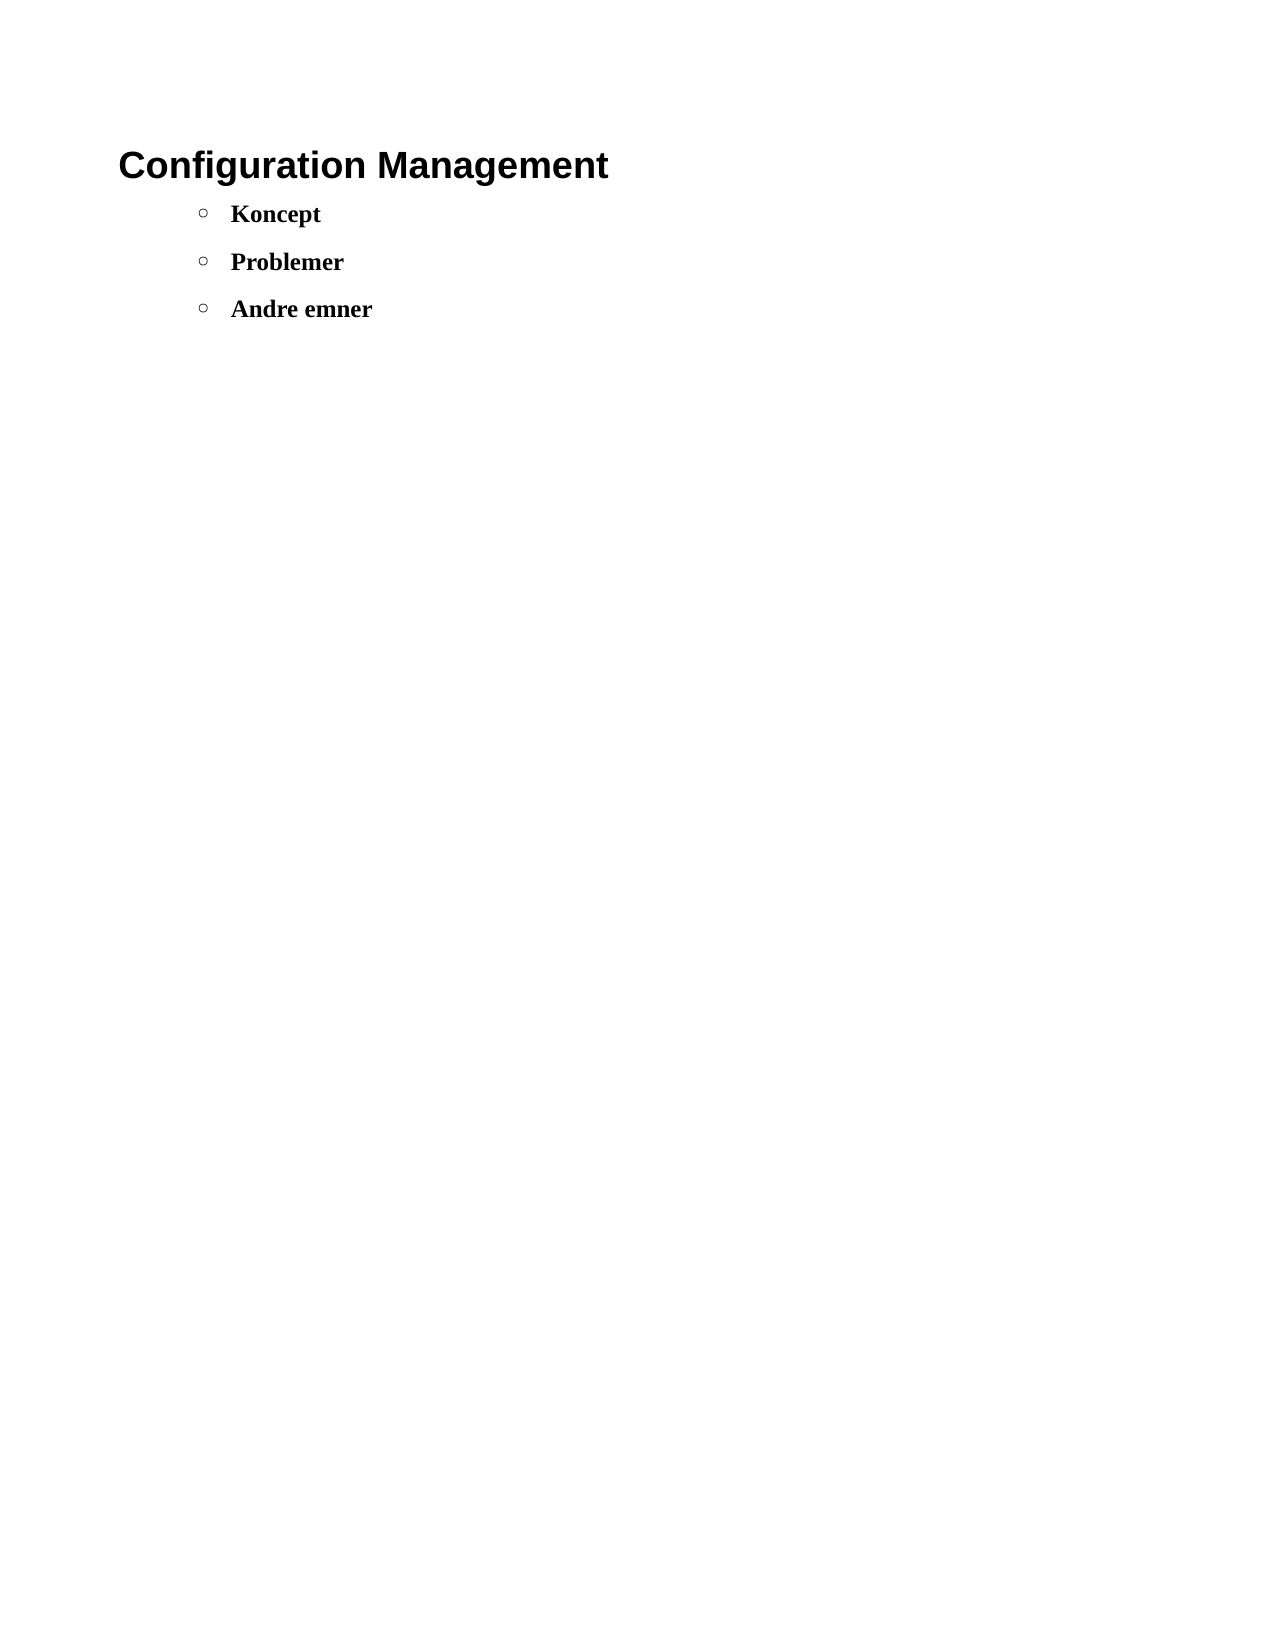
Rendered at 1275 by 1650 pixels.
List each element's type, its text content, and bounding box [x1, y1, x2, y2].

subtitle Configuration Management [118, 143, 1157, 187]
list Koncept [193, 199, 1157, 228]
list Andre emner [193, 294, 1157, 323]
list Problemer [193, 247, 1157, 276]
